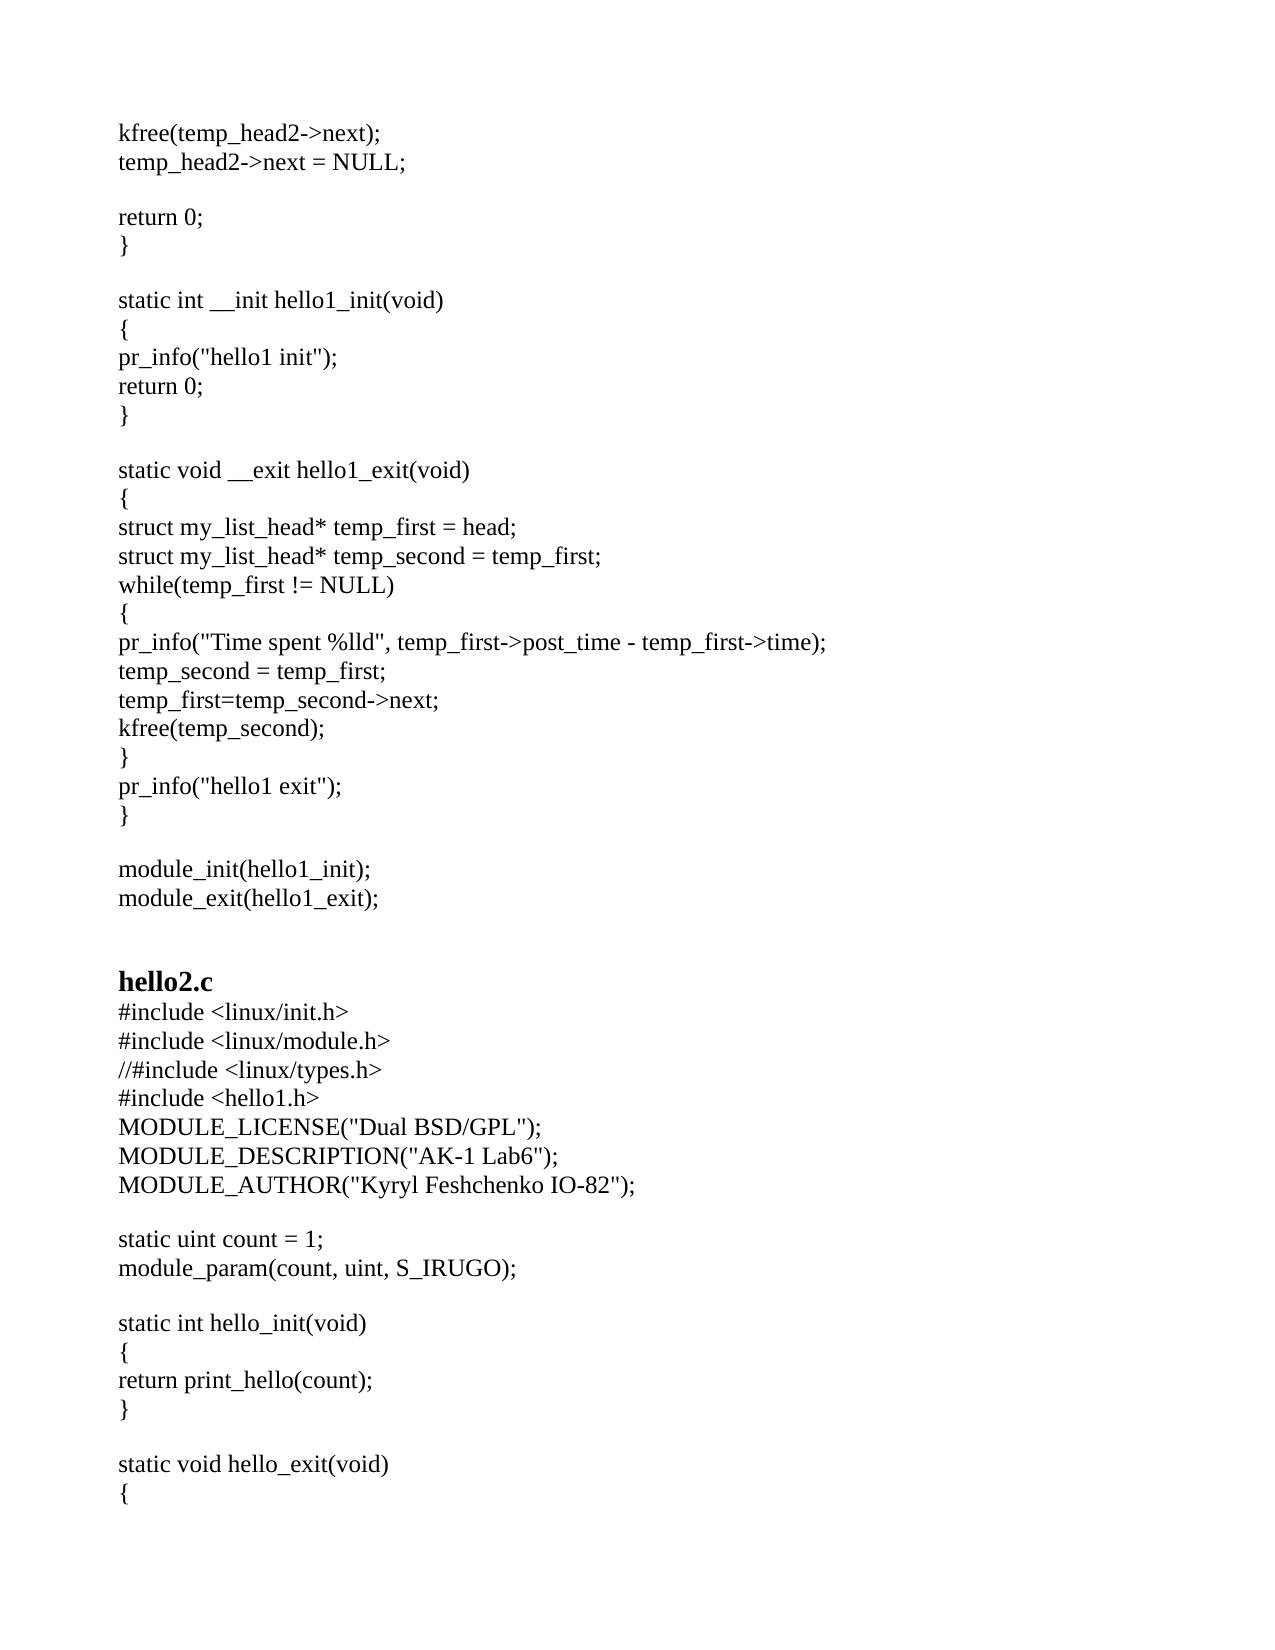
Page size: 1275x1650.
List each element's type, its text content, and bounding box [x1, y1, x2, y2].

text { [118, 483, 1157, 512]
text module_param(count, uint, S_IRUGO); [118, 1253, 1157, 1282]
text pr_info("Time spent %lld", temp_first->post_time - temp_first->time); [118, 627, 1157, 656]
text { [118, 1337, 1157, 1365]
text { [118, 314, 1157, 342]
text temp_head2->next = NULL; [118, 147, 1157, 176]
text while(temp_first != NULL) [118, 570, 1157, 598]
text kfree(temp_second); [118, 713, 1157, 742]
text static void hello_exit(void) [118, 1449, 1157, 1478]
text MODULE_AUTHOR("Kyryl Feshchenko IO-82"); [118, 1170, 1157, 1198]
text #include <hello1.h> [118, 1083, 1157, 1112]
text #include <linux/module.h> [118, 1026, 1157, 1055]
text } [118, 742, 1157, 771]
text #include <linux/init.h> [118, 997, 1157, 1026]
text } [118, 800, 1157, 828]
text pr_info("hello1 exit"); [118, 771, 1157, 800]
text static int __init hello1_init(void) [118, 285, 1157, 314]
text } [118, 230, 1157, 259]
text module_init(hello1_init); [118, 854, 1157, 883]
text return print_hello(count); [118, 1365, 1157, 1394]
text struct my_list_head* temp_second = temp_first; [118, 541, 1157, 570]
text } [118, 400, 1157, 429]
text static int hello_init(void) [118, 1308, 1157, 1337]
text return 0; [118, 371, 1157, 400]
text { [118, 1478, 1157, 1506]
text static uint count = 1; [118, 1224, 1157, 1253]
text //#include <linux/types.h> [118, 1055, 1157, 1083]
text struct my_list_head* temp_first = head; [118, 512, 1157, 541]
text static void __exit hello1_exit(void) [118, 455, 1157, 483]
text module_exit(hello1_exit); [118, 883, 1157, 912]
text temp_first=temp_second->next; [118, 685, 1157, 713]
text { [118, 598, 1157, 627]
text temp_second = temp_first; [118, 656, 1157, 685]
text MODULE_LICENSE("Dual BSD/GPL"); [118, 1112, 1157, 1141]
text return 0; [118, 202, 1157, 230]
text MODULE_DESCRIPTION("AK-1 Lab6"); [118, 1141, 1157, 1170]
text kfree(temp_head2->next); [118, 118, 1157, 147]
text } [118, 1394, 1157, 1423]
text hello2.c [118, 964, 1157, 997]
text pr_info("hello1 init"); [118, 342, 1157, 371]
